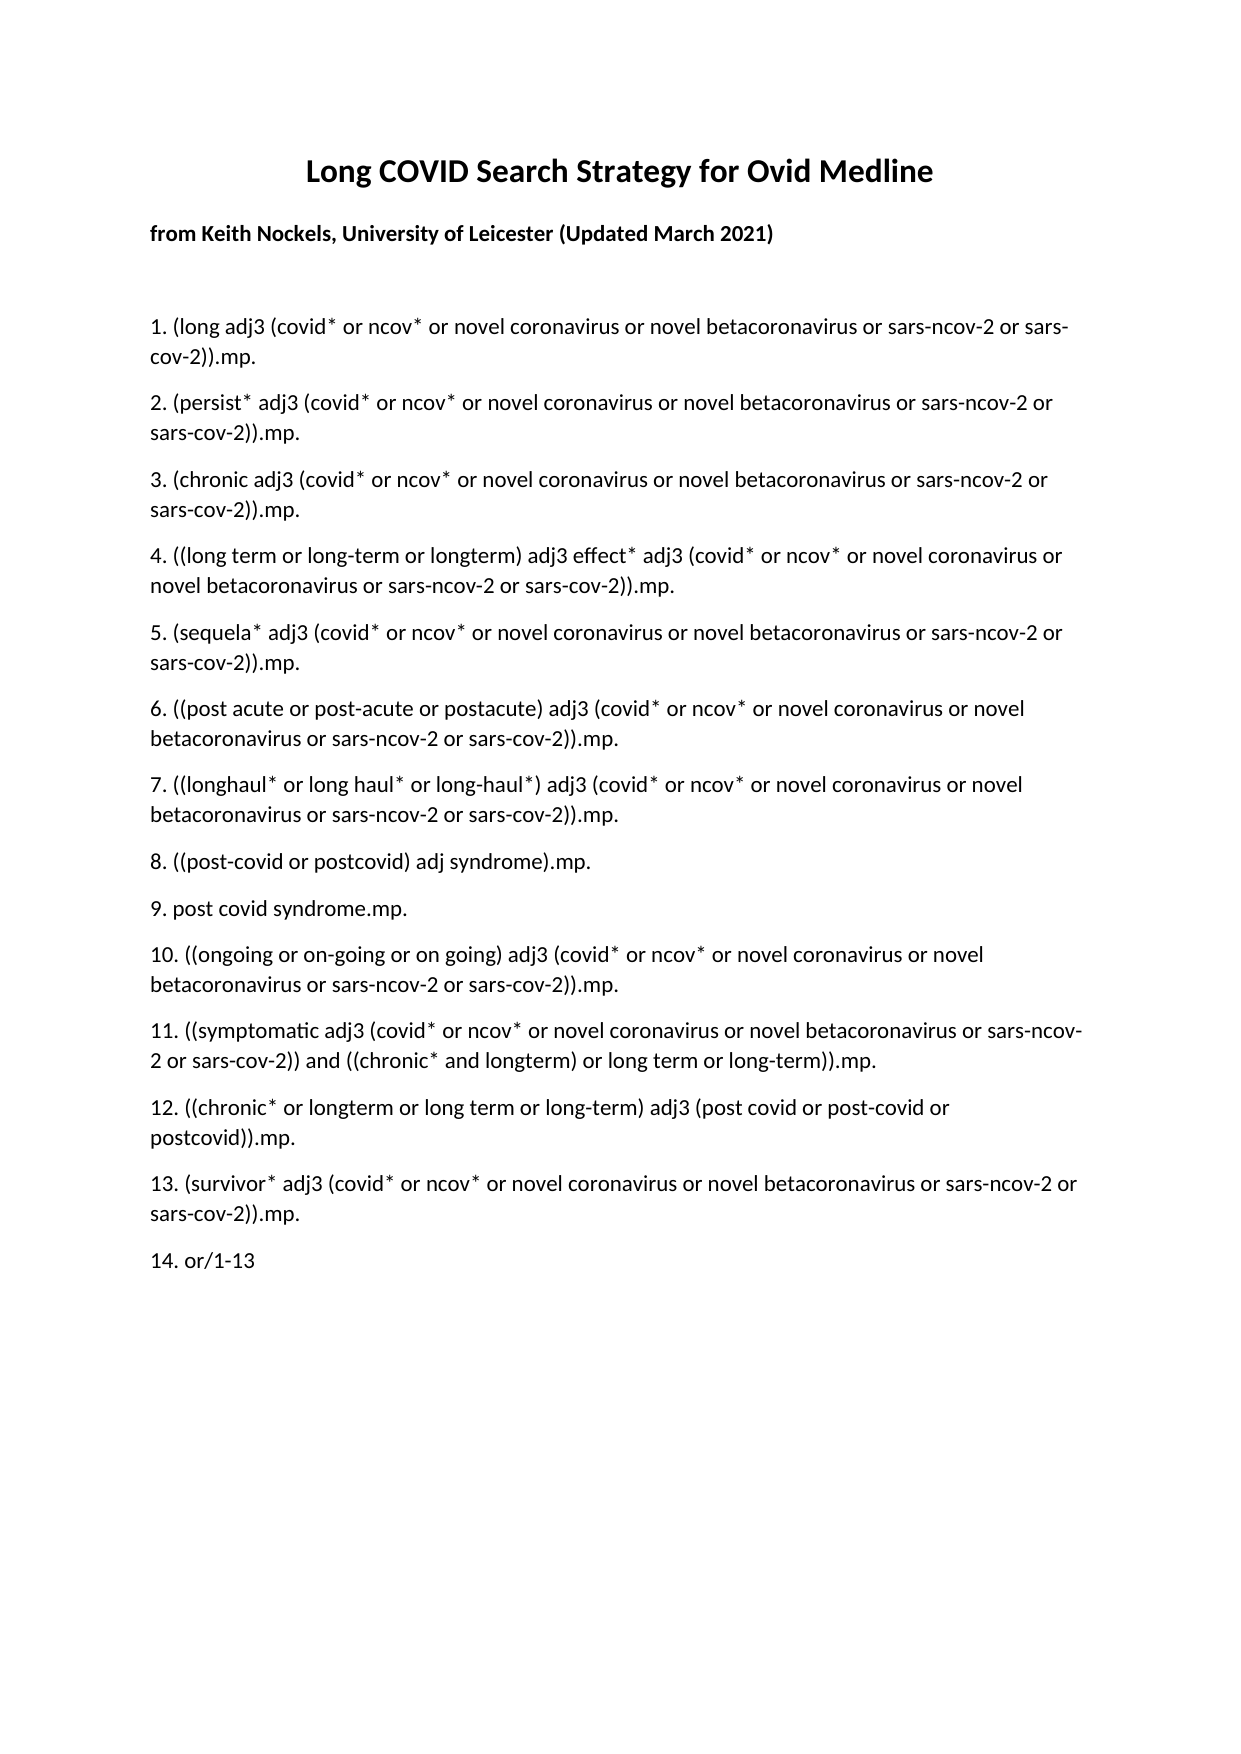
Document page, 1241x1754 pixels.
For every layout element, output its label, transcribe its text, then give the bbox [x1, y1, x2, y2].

text 5. (sequela* adj3 (covid* or ncov* or novel coronavirus or novel betacoronavirus or sars-ncov-2 or sars-cov-2)).mp. [150, 618, 1090, 676]
text 1. (long adj3 (covid* or ncov* or novel coronavirus or novel betacoronavirus or sars-ncov-2 or sars-cov-2)).mp. [150, 312, 1090, 370]
text 13. (survivor* adj3 (covid* or ncov* or novel coronavirus or novel betacoronavirus or sars-ncov-2 or sars-cov-2)).mp. [150, 1169, 1090, 1227]
text 14. or/1-13 [150, 1246, 1090, 1274]
text 8. ((post-covid or postcovid) adj syndrome).mp. [150, 847, 1090, 875]
text 9. post covid syndrome.mp. [150, 894, 1090, 922]
text Long COVID Search Strategy for Ovid Medline [150, 150, 1090, 191]
text 3. (chronic adj3 (covid* or ncov* or novel coronavirus or novel betacoronavirus or sars-ncov-2 or sars-cov-2)).mp. [150, 465, 1090, 523]
text 12. ((chronic* or longterm or long term or long-term) adj3 (post covid or post-covid or postcovid)).mp. [150, 1093, 1090, 1151]
text 4. ((long term or long-term or longterm) adj3 effect* adj3 (covid* or ncov* or novel coronavirus or novel betacoronavirus or sars-ncov-2 or sars-cov-2)).mp. [150, 541, 1090, 599]
text 10. ((ongoing or on-going or on going) adj3 (covid* or ncov* or novel coronavirus or novel betacoronavirus or sars-ncov-2 or sars-cov-2)).mp. [150, 940, 1090, 998]
text 6. ((post acute or post-acute or postacute) adj3 (covid* or ncov* or novel coronavirus or novel betacoronavirus or sars-ncov-2 or sars-cov-2)).mp. [150, 694, 1090, 752]
text 2. (persist* adj3 (covid* or ncov* or novel coronavirus or novel betacoronavirus or sars-ncov-2 or sars-cov-2)).mp. [150, 388, 1090, 446]
text 7. ((longhaul* or long haul* or long-haul*) adj3 (covid* or ncov* or novel coronavirus or novel betacoronavirus or sars-ncov-2 or sars-cov-2)).mp. [150, 771, 1090, 828]
text from Keith Nockels, University of Leicester (Updated March 2021) [150, 219, 1090, 247]
text 11. ((symptomatic adj3 (covid* or ncov* or novel coronavirus or novel betacoronavirus or sars-ncov-2 or sars-cov-2)) and ((chronic* and longterm) or long term or long-term)).mp. [150, 1017, 1090, 1074]
